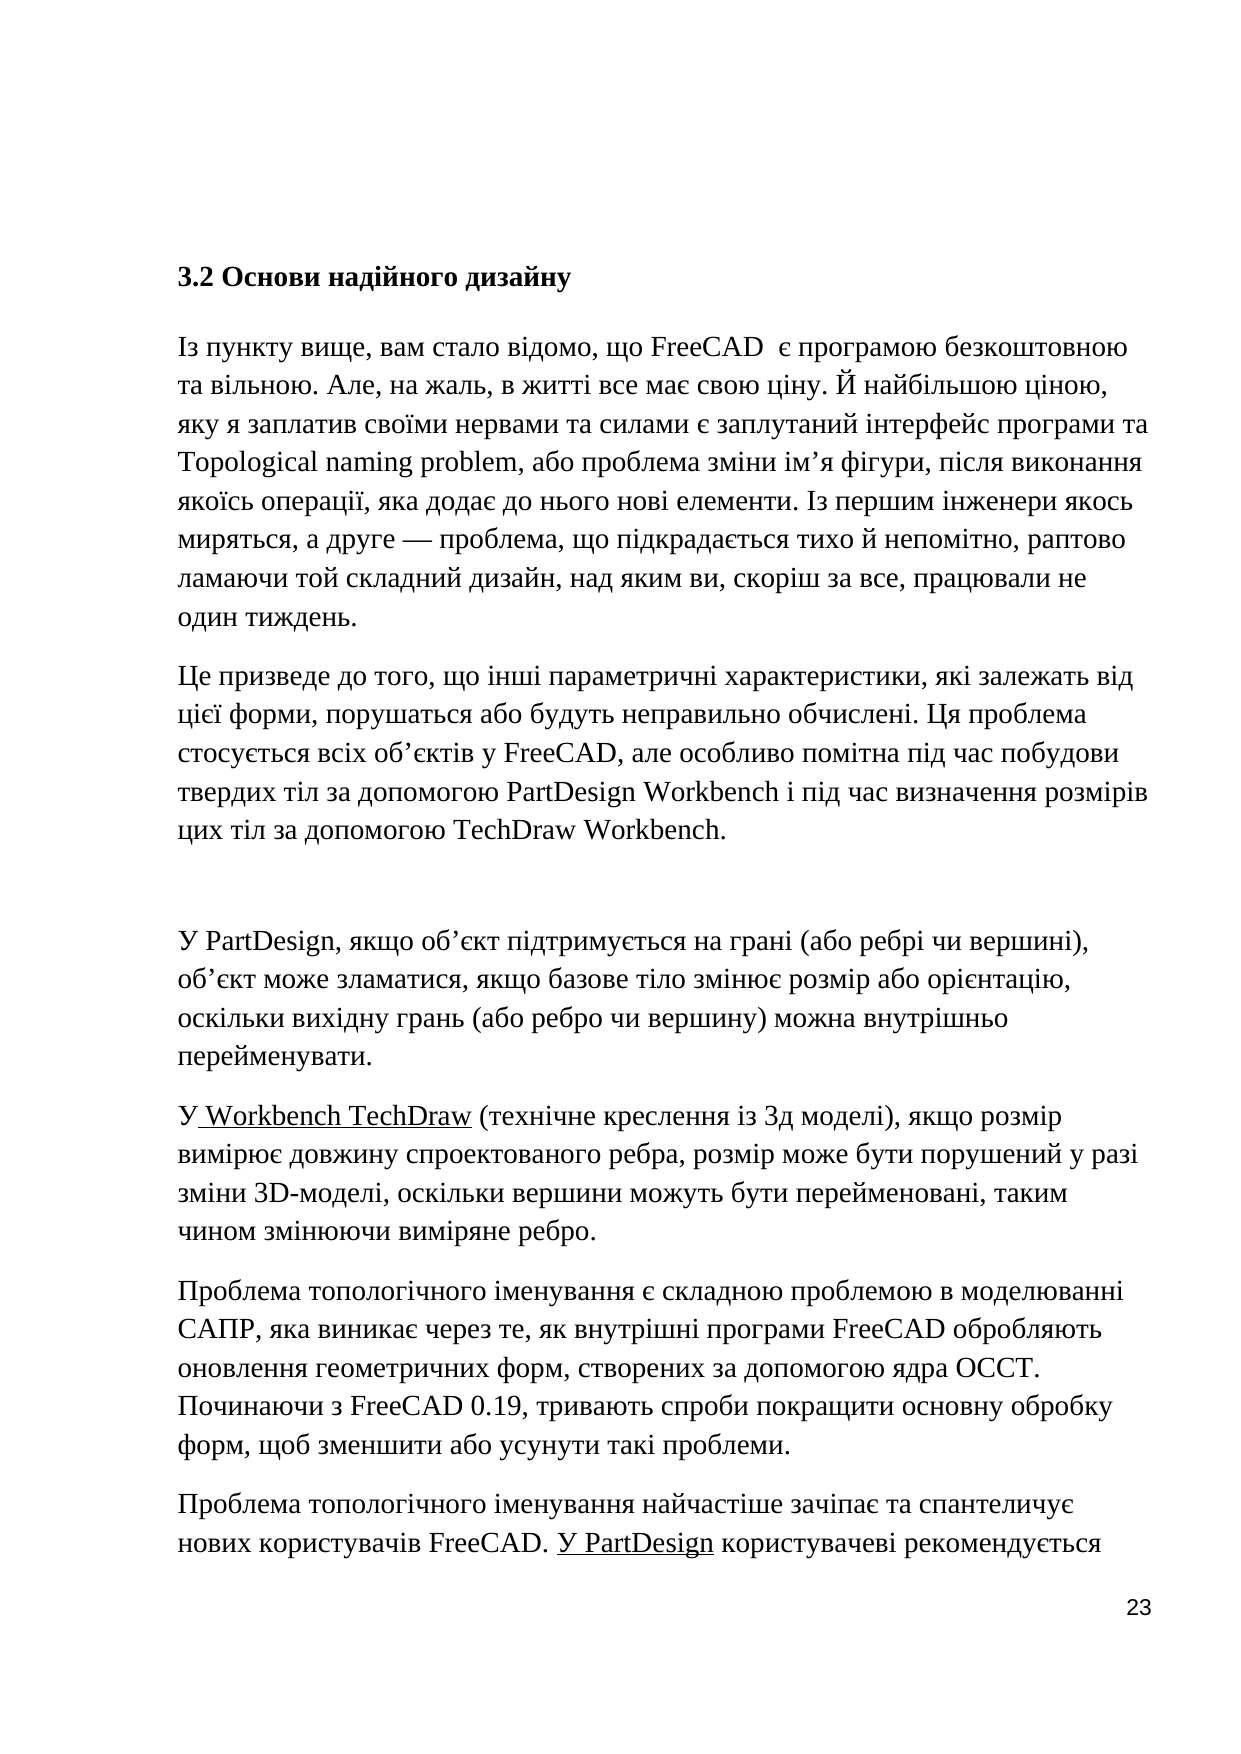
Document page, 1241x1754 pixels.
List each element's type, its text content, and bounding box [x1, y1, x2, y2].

text 3.2 Основи надійного дизайну [177, 259, 1152, 293]
text Проблема топологічного іменування найчастіше зачіпає та спантеличує нових користувачів FreeCAD. У PartDesign користувачеві рекомендується [177, 1486, 1152, 1558]
text Із пункту вище, вам стало відомо, що FreeCAD є програмою безкоштовною та вільною. Але, на жаль, в житті все має свою ціну. Й найбільшою ціною, яку я заплатив своїми нервами та силами є заплутаний інтерфейс програми та Topological naming problem, або проблема зміни ім’я фігури, після виконання якоїсь операції, яка додає до нього нові елементи. Із першим інженери якось миряться, а друге — проблема, що підкрадається тихо й непомітно, раптово ламаючи той складний дизайн, над яким ви, скоріш за все, працювали не один тиждень. [177, 329, 1152, 632]
text У Workbench TechDraw (технічне креслення із 3д моделі), якщо розмір вимірює довжину спроектованого ребра, розмір може бути порушений у разі зміни 3D-моделі, оскільки вершини можуть бути перейменовані, таким чином змінюючи виміряне ребро. [177, 1098, 1152, 1247]
text У PartDesign, якщо об’єкт підтримується на грані (або ребрі чи вершині), об’єкт може зламатися, якщо базове тіло змінює розмір або орієнтацію, оскільки вихідну грань (або ребро чи вершину) можна внутрішньо перейменувати. [177, 923, 1152, 1072]
text Це призведе до того, що інші параметричні характеристики, які залежать від цієї форми, порушаться або будуть неправильно обчислені. Ця проблема стосується всіх об’єктів у FreeCAD, але особливо помітна під час побудови твердих тіл за допомогою PartDesign Workbench і під час визначення розмірів цих тіл за допомогою TechDraw Workbench. [177, 658, 1152, 846]
text Проблема топологічного іменування є складною проблемою в моделюванні САПР, яка виникає через те, як внутрішні програми FreeCAD обробляють оновлення геометричних форм, створених за допомогою ядра OCCT. Починаючи з FreeCAD 0.19, тривають спроби покращити основну обробку форм, щоб зменшити або усунути такі проблеми. [177, 1273, 1152, 1460]
